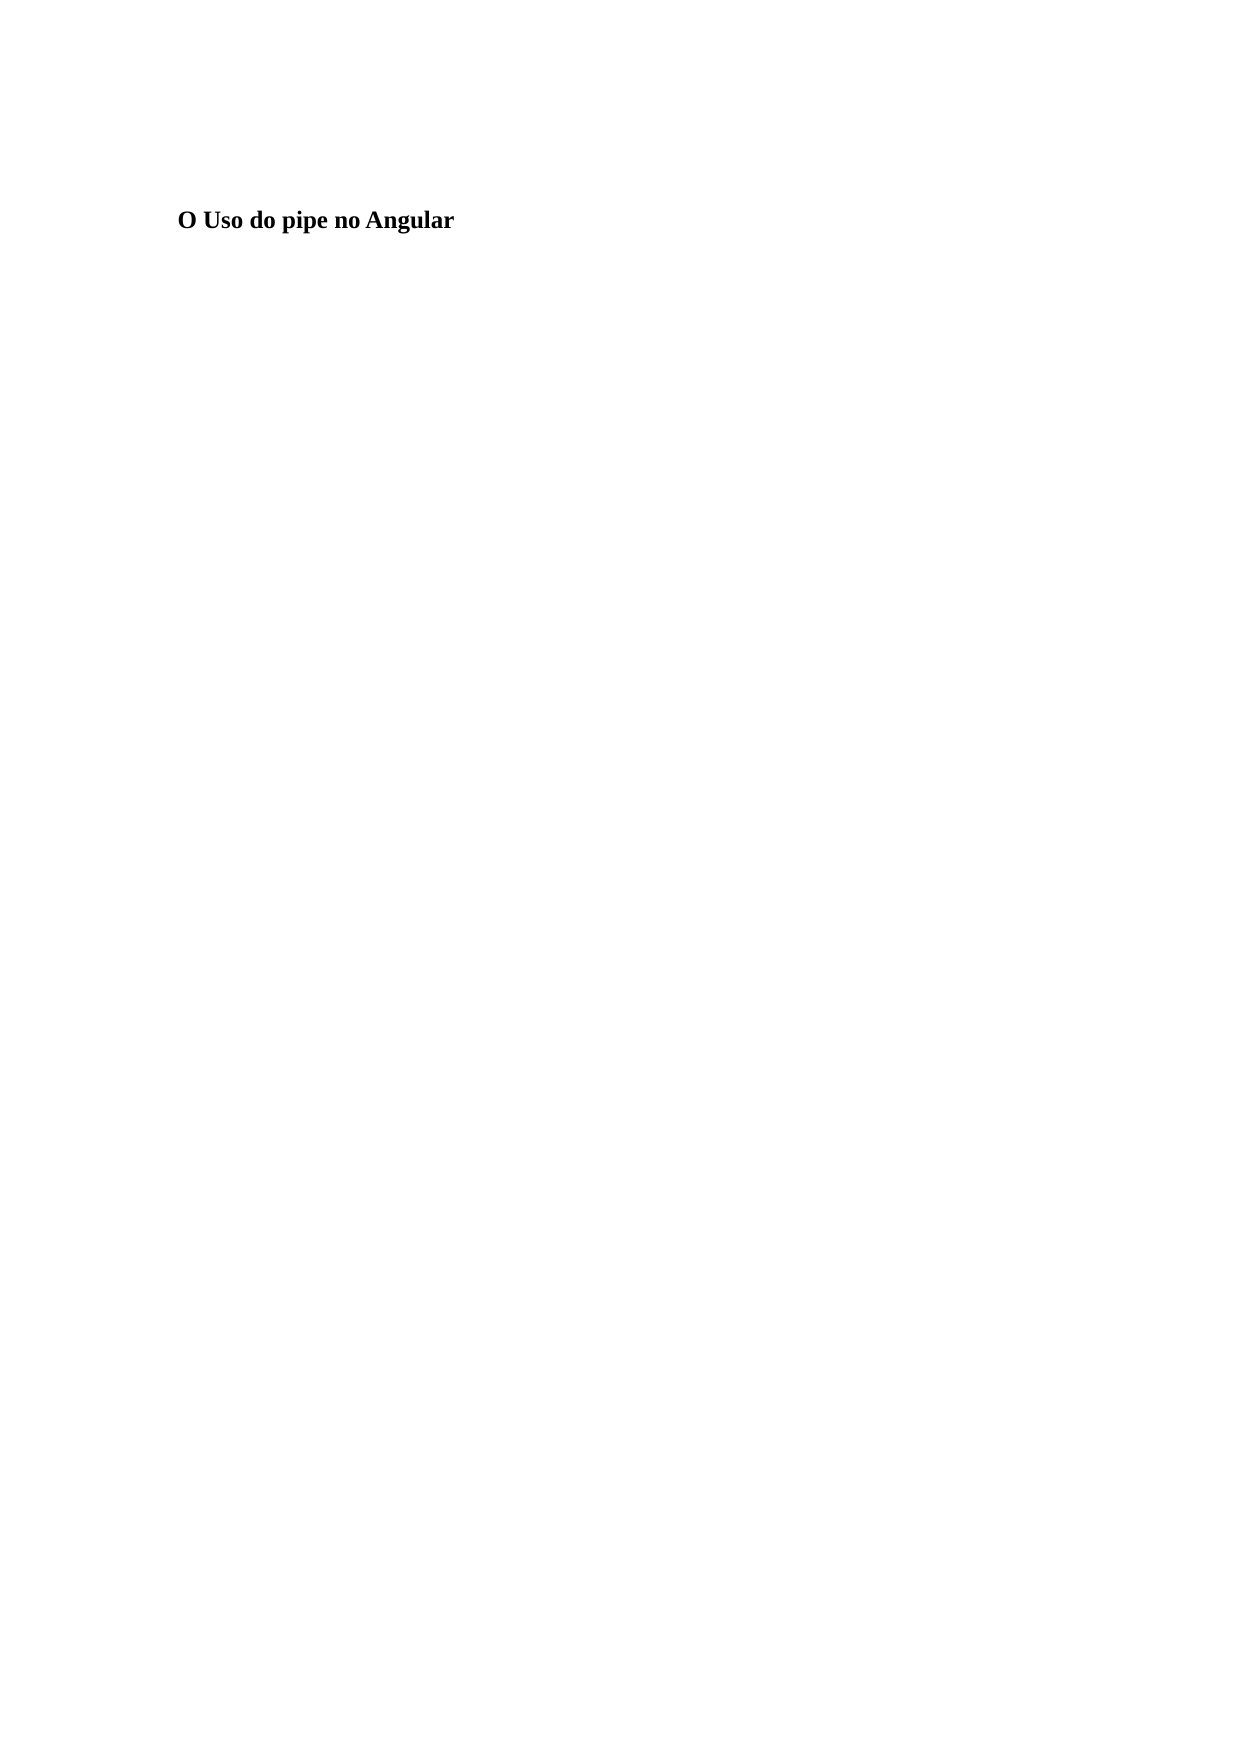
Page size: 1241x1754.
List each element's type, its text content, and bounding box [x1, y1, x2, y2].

subtitle O Uso do pipe no Angular [177, 205, 1063, 234]
